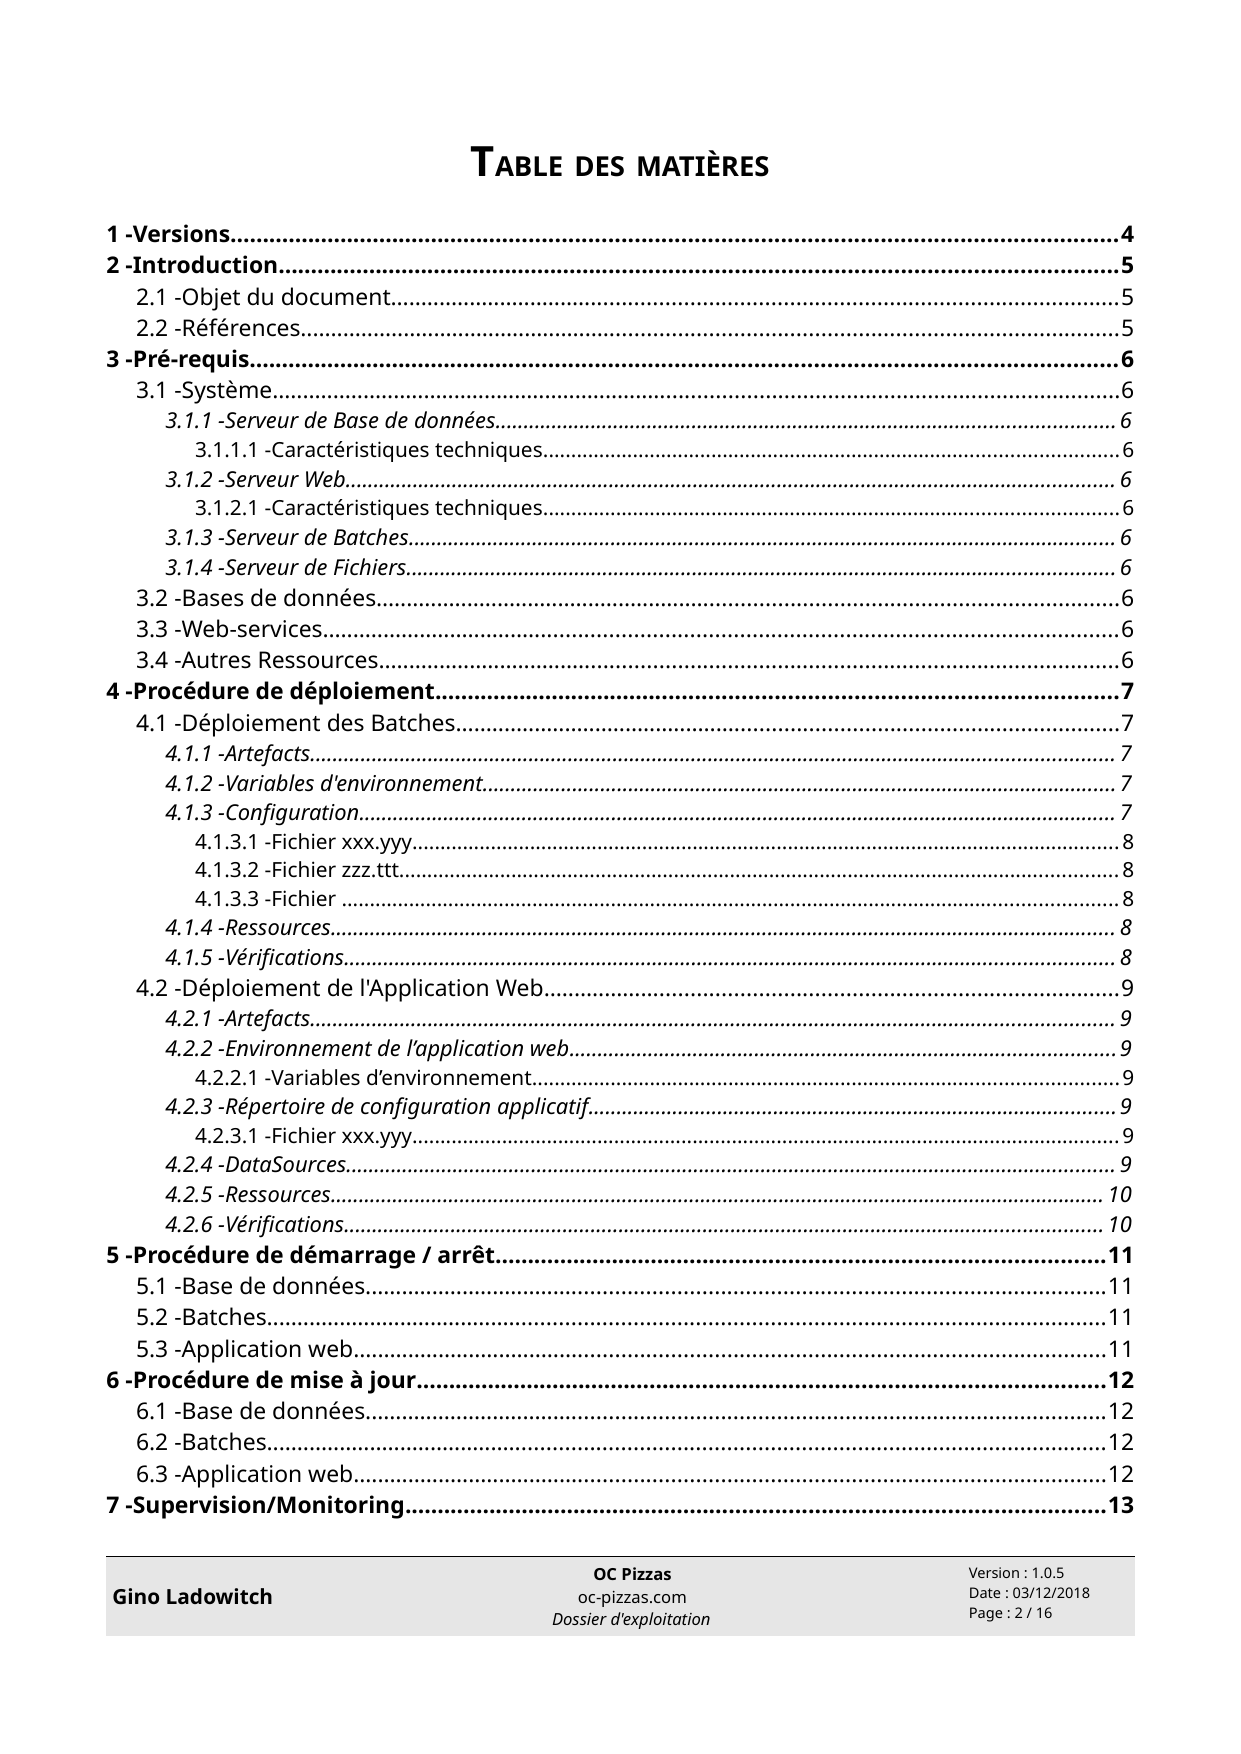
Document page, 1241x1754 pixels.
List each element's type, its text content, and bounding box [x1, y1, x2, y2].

text 5.1 -Base de données 11 [136, 1270, 1134, 1301]
text 4.1 -Déploiement des Batches 7 [136, 706, 1134, 738]
text 2 -Introduction 5 [106, 249, 1134, 280]
text 3.1.3 -Serveur de Batches 6 [165, 522, 1134, 552]
text 4.1.3.2 -Fichier zzz.ttt 8 [195, 856, 1134, 884]
text 4.2.5 -Ressources 10 [165, 1179, 1134, 1209]
text 3.2 -Bases de données 6 [136, 581, 1134, 613]
text 7 -Supervision/Monitoring 13 [106, 1489, 1134, 1520]
text 4.2.1 -Artefacts 9 [165, 1003, 1134, 1033]
text 6.1 -Base de données 12 [136, 1395, 1134, 1426]
text 3.1.4 -Serveur de Fichiers 6 [165, 552, 1134, 581]
text 2.2 -Références 5 [136, 312, 1134, 343]
text 3.1 -Système 6 [136, 374, 1134, 405]
text 4.2.3 -Répertoire de configuration applicatif 9 [165, 1091, 1134, 1121]
subtitle Table des matières [106, 132, 1134, 188]
text 4.1.3 -Configuration 7 [165, 797, 1134, 827]
text 4.2.3.1 -Fichier xxx.yyy 9 [195, 1121, 1134, 1149]
text 4.1.4 -Ressources 8 [165, 912, 1134, 942]
text 1 -Versions 4 [106, 218, 1134, 249]
text 6.2 -Batches 12 [136, 1426, 1134, 1458]
text 3.1.2.1 -Caractéristiques techniques 6 [195, 493, 1134, 522]
text 3.4 -Autres Ressources 6 [136, 644, 1134, 675]
text 3.1.1.1 -Caractéristiques techniques 6 [195, 435, 1134, 464]
text 4.2.2 -Environnement de l’application web 9 [165, 1033, 1134, 1063]
text 4.1.2 -Variables d'environnement 7 [165, 767, 1134, 797]
text 5.3 -Application web 11 [136, 1333, 1134, 1364]
text 4.1.1 -Artefacts 7 [165, 738, 1134, 767]
text 4.2.4 -DataSources 9 [165, 1149, 1134, 1179]
text 3.3 -Web-services 6 [136, 613, 1134, 644]
text 3 -Pré-requis 6 [106, 343, 1134, 374]
text 6 -Procédure de mise à jour 12 [106, 1364, 1134, 1395]
text 6.3 -Application web 12 [136, 1458, 1134, 1489]
text 4.2 -Déploiement de l'Application Web 9 [136, 972, 1134, 1003]
text 4.2.6 -Vérifications 10 [165, 1209, 1134, 1239]
text 4.1.3.1 -Fichier xxx.yyy 8 [195, 827, 1134, 856]
text 3.1.1 -Serveur de Base de données 6 [165, 405, 1134, 435]
text 3.1.2 -Serveur Web 6 [165, 464, 1134, 493]
text 4.1.5 -Vérifications 8 [165, 942, 1134, 972]
text 4.1.3.3 -Fichier ... 8 [195, 884, 1134, 912]
text 4 -Procédure de déploiement 7 [106, 675, 1134, 706]
text 5 -Procédure de démarrage / arrêt 11 [106, 1239, 1134, 1270]
text 2.1 -Objet du document 5 [136, 280, 1134, 312]
text 5.2 -Batches 11 [136, 1301, 1134, 1333]
text 4.2.2.1 -Variables d’environnement 9 [195, 1063, 1134, 1091]
